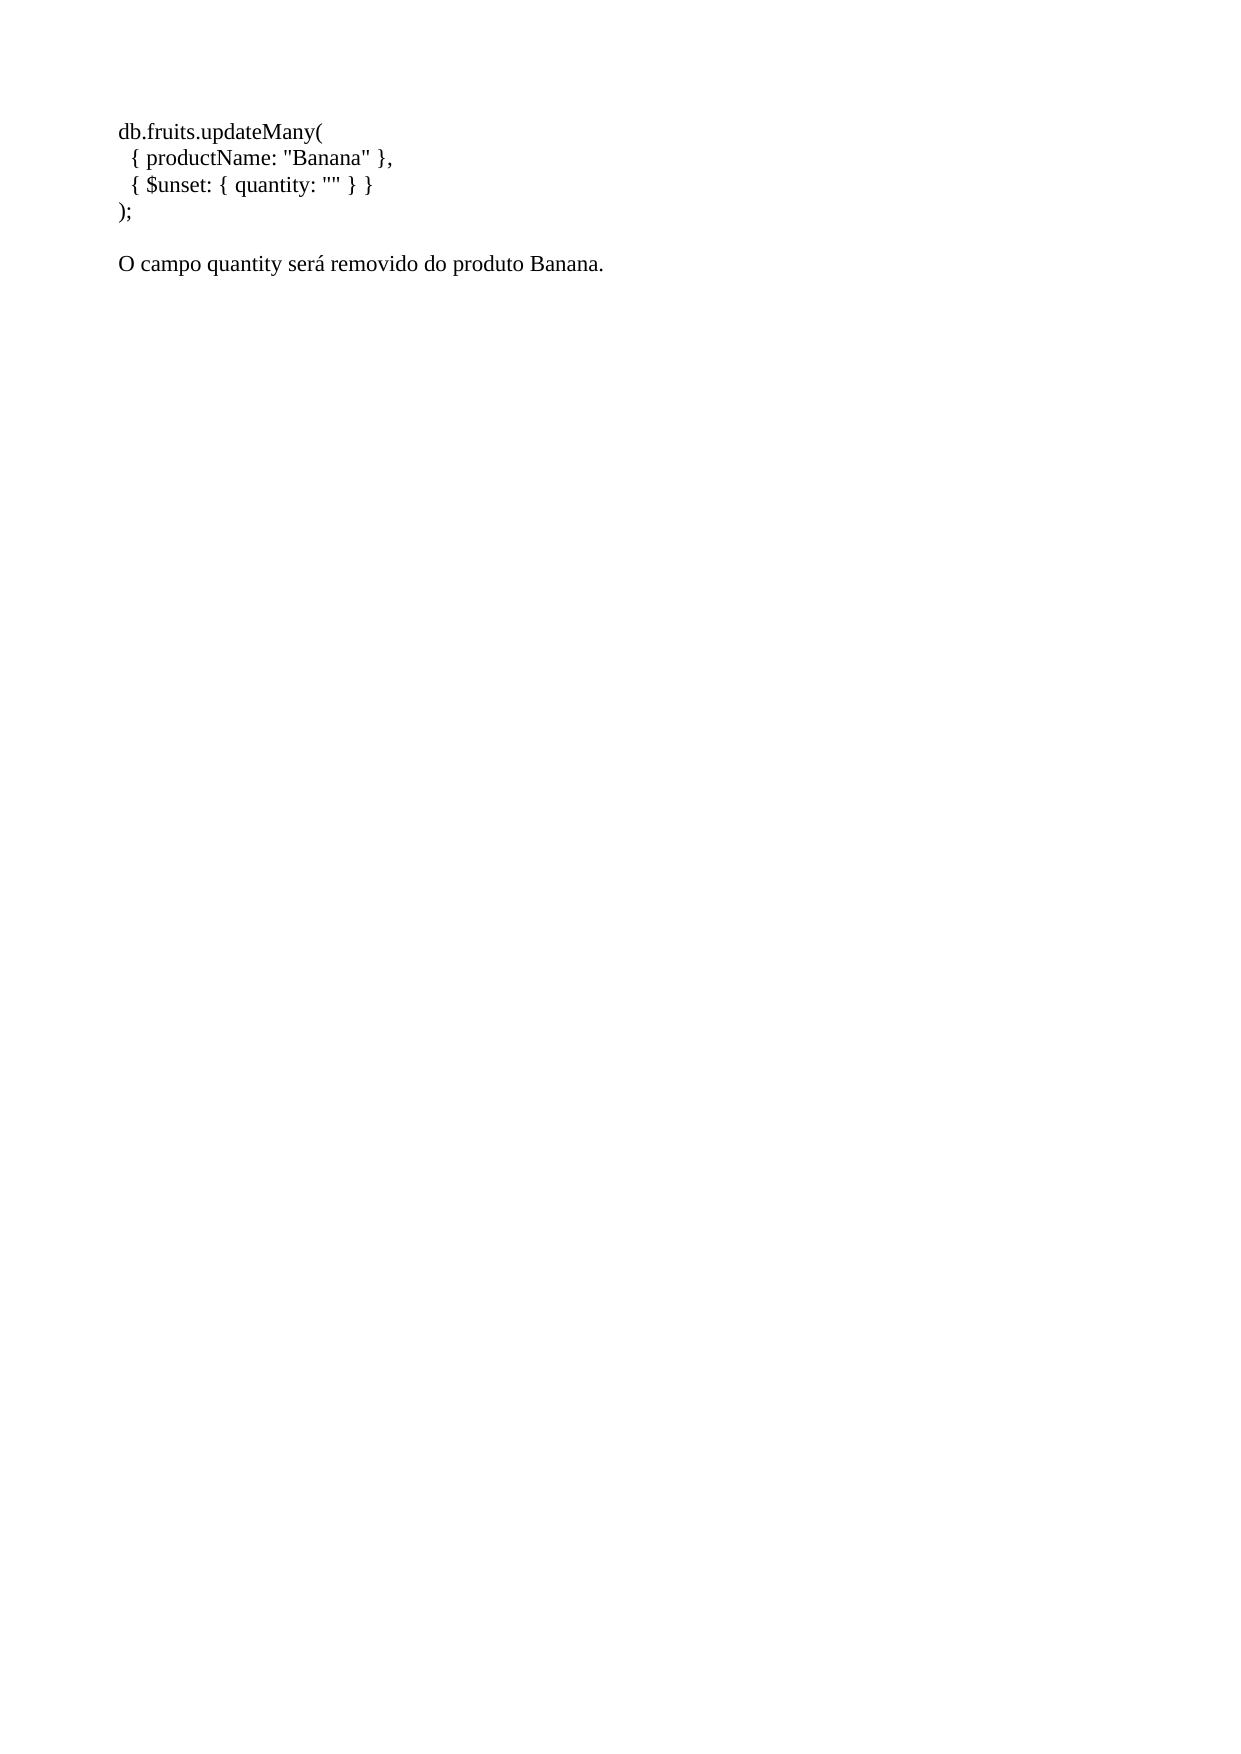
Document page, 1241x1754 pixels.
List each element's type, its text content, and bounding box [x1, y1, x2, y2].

text db.fruits.updateMany( [118, 118, 1122, 144]
text ); [118, 197, 1122, 223]
text { $unset: { quantity: "" } } [118, 171, 1122, 197]
text O campo quantity será removido do produto Banana. [118, 250, 1122, 276]
text { productName: "Banana" }, [118, 144, 1122, 171]
